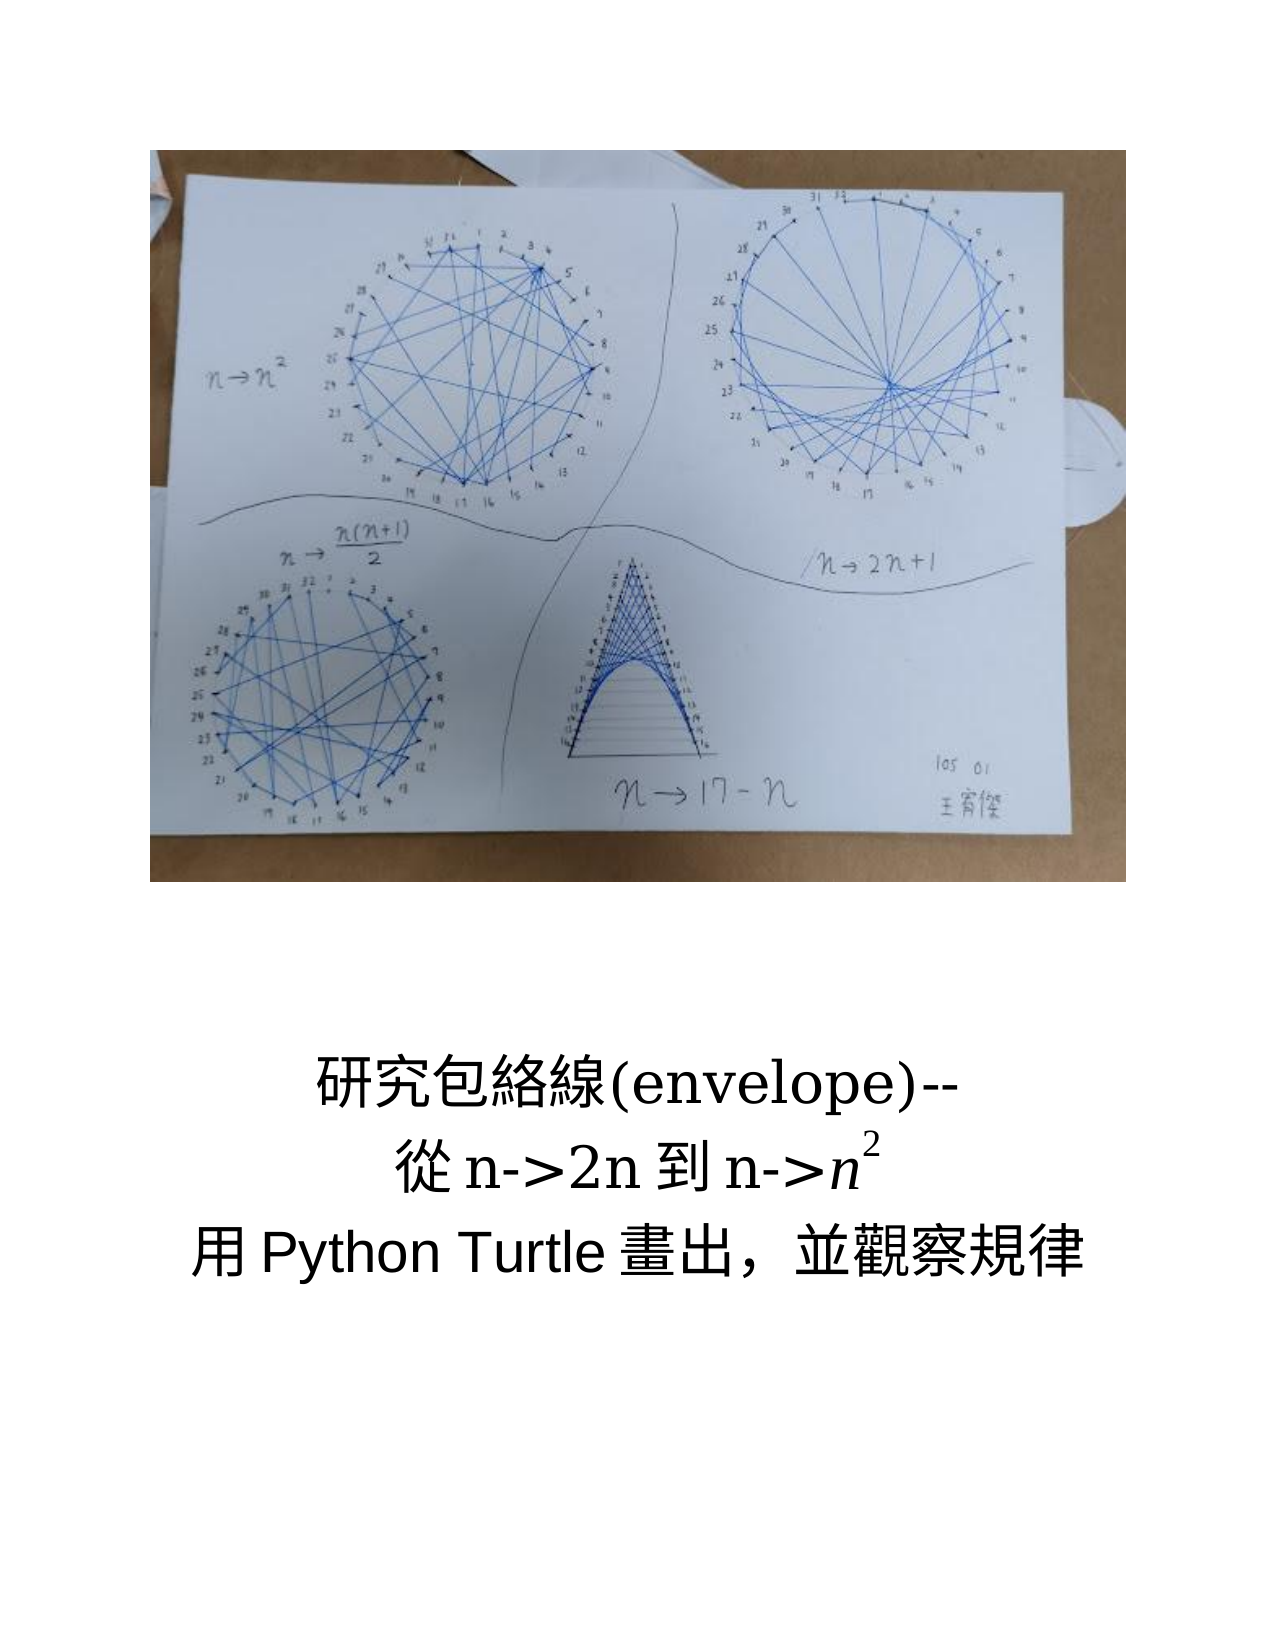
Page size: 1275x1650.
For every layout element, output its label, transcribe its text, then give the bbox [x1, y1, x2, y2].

text 從n->2n到n-> [150, 1121, 1125, 1205]
text 用Python Turtle畫出，並觀察規律 [150, 1205, 1125, 1290]
picture [150, 150, 1126, 882]
text 研究包絡線(envelope)-- [150, 1036, 1125, 1121]
